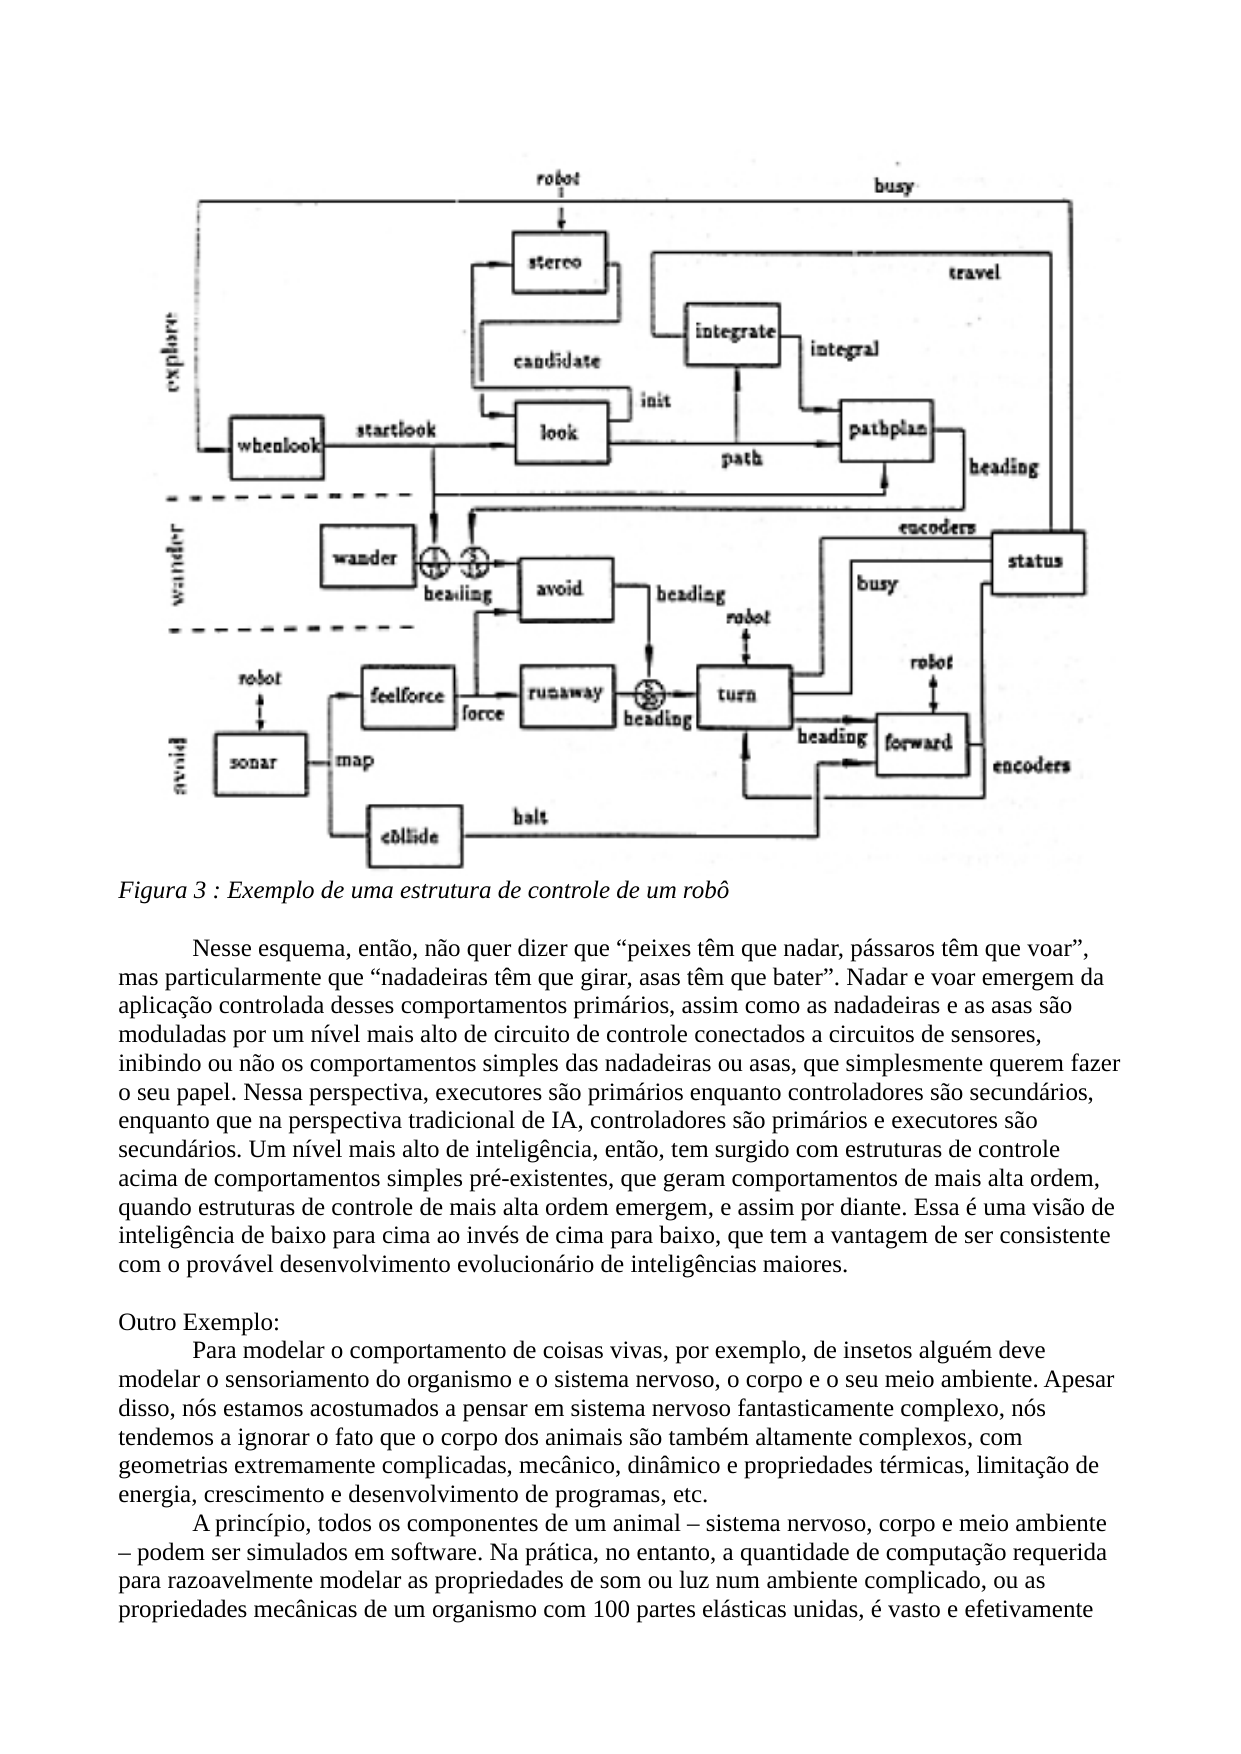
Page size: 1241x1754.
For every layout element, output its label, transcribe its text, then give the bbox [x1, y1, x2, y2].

text A princípio, todos os componentes de um animal – sistema nervoso, corpo e meio ambiente – podem ser simulados em software. Na prática, no entanto, a quantidade de computação requerida para razoavelmente modelar as propriedades de som ou luz num ambiente complicado, ou as propriedades mecânicas de um organismo com 100 partes elásticas unidas, é vasto e efetivamente [118, 1508, 1122, 1623]
text Figura 3 : Exemplo de uma estrutura de controle de um robô [118, 876, 1122, 904]
text Para modelar o comportamento de coisas vivas, por exemplo, de insetos alguém deve modelar o sensoriamento do organismo e o sistema nervoso, o corpo e o seu meio ambiente. Apesar disso, nós estamos acostumados a pensar em sistema nervoso fantasticamente complexo, nós tendemos a ignorar o fato que o corpo dos animais são também altamente complexos, com geometrias extremamente complicadas, mecânico, dinâmico e propriedades térmicas, limitação de energia, crescimento e desenvolvimento de programas, etc. [118, 1336, 1122, 1508]
text Nesse esquema, então, não quer dizer que “peixes têm que nadar, pássaros têm que voar”, mas particularmente que “nadadeiras têm que girar, asas têm que bater”. Nadar e voar emergem da aplicação controlada desses comportamentos primários, assim como as nadadeiras e as asas são moduladas por um nível mais alto de circuito de controle conectados a circuitos de sensores, inibindo ou não os comportamentos simples das nadadeiras ou asas, que simplesmente querem fazer o seu papel. Nessa perspectiva, executores são primários enquanto controladores são secundários, enquanto que na perspectiva tradicional de IA, controladores são primários e executores são secundários. Um nível mais alto de inteligência, então, tem surgido com estruturas de controle acima de comportamentos simples pré-existentes, que geram comportamentos de mais alta ordem, quando estruturas de controle de mais alta ordem emergem, e assim por diante. Essa é uma visão de inteligência de baixo para cima ao invés de cima para baixo, que tem a vantagem de ser consistente com o provável desenvolvimento evolucionário de inteligências maiores. [118, 933, 1122, 1278]
text Outro Exemplo: [118, 1307, 1122, 1336]
